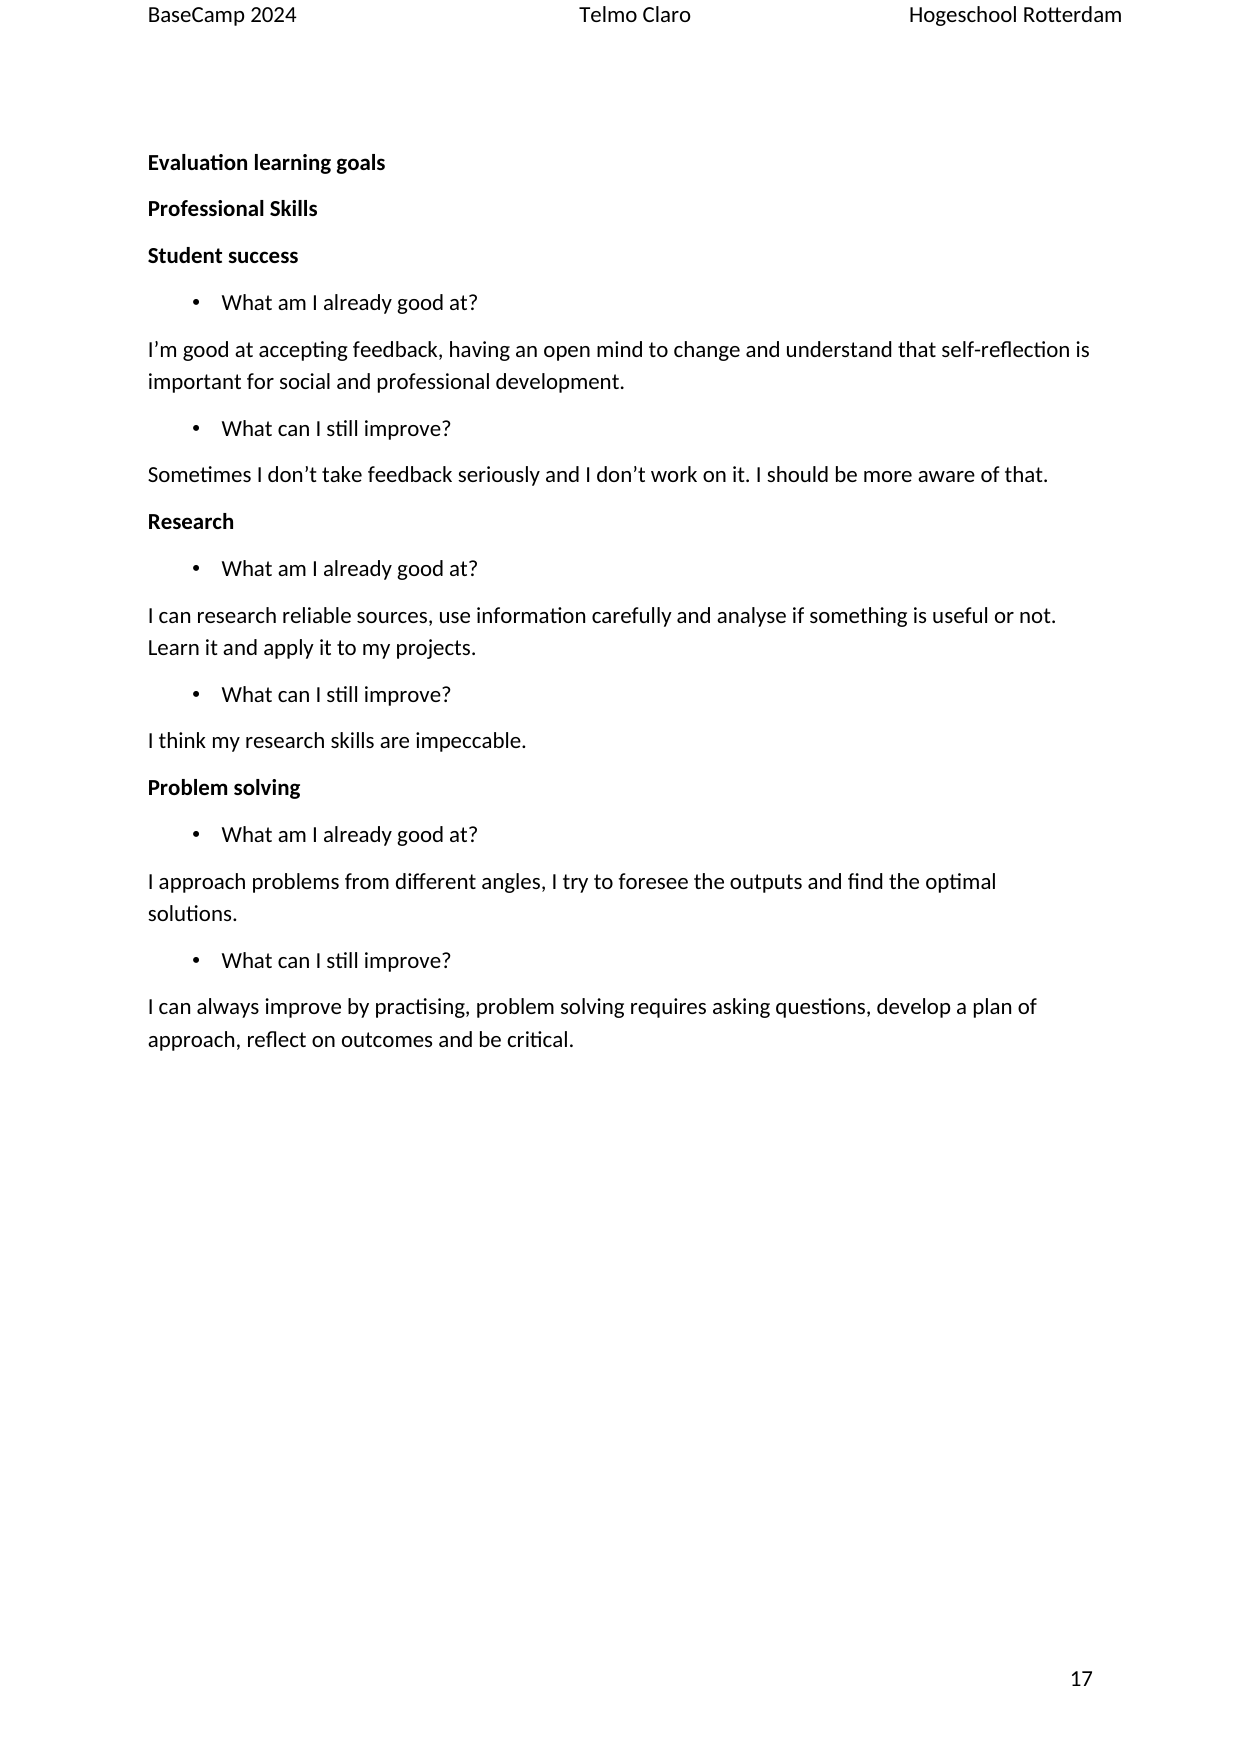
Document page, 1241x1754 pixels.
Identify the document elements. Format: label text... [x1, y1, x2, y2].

text Research [148, 507, 1093, 535]
text Evaluation learning goals [148, 148, 1093, 176]
text Problem solving [148, 773, 1093, 801]
list What am I already good at? [192, 554, 1093, 582]
text I think my research skills are impeccable. [148, 726, 1093, 754]
text Student success [148, 241, 1093, 269]
list What can I still improve? [192, 414, 1093, 442]
text Sometimes I don’t take feedback seriously and I don’t work on it. I should be more aware of that. [148, 460, 1093, 488]
text I’m good at accepting feedback, having an open mind to change and understand that self-reflection is important for social and professional development. [148, 335, 1093, 395]
text I approach problems from different angles, I try to foresee the outputs and find the optimal solutions. [148, 867, 1093, 927]
list What can I still improve? [192, 680, 1093, 708]
text I can research reliable sources, use information carefully and analyse if something is useful or not. Learn it and apply it to my projects. [148, 601, 1093, 661]
list What am I already good at? [192, 288, 1093, 316]
list What am I already good at? [192, 820, 1093, 848]
list What can I still improve? [192, 946, 1093, 974]
text Professional Skills [148, 194, 1093, 222]
text I can always improve by practising, problem solving requires asking questions, develop a plan of approach, reflect on outcomes and be critical. [148, 992, 1093, 1053]
